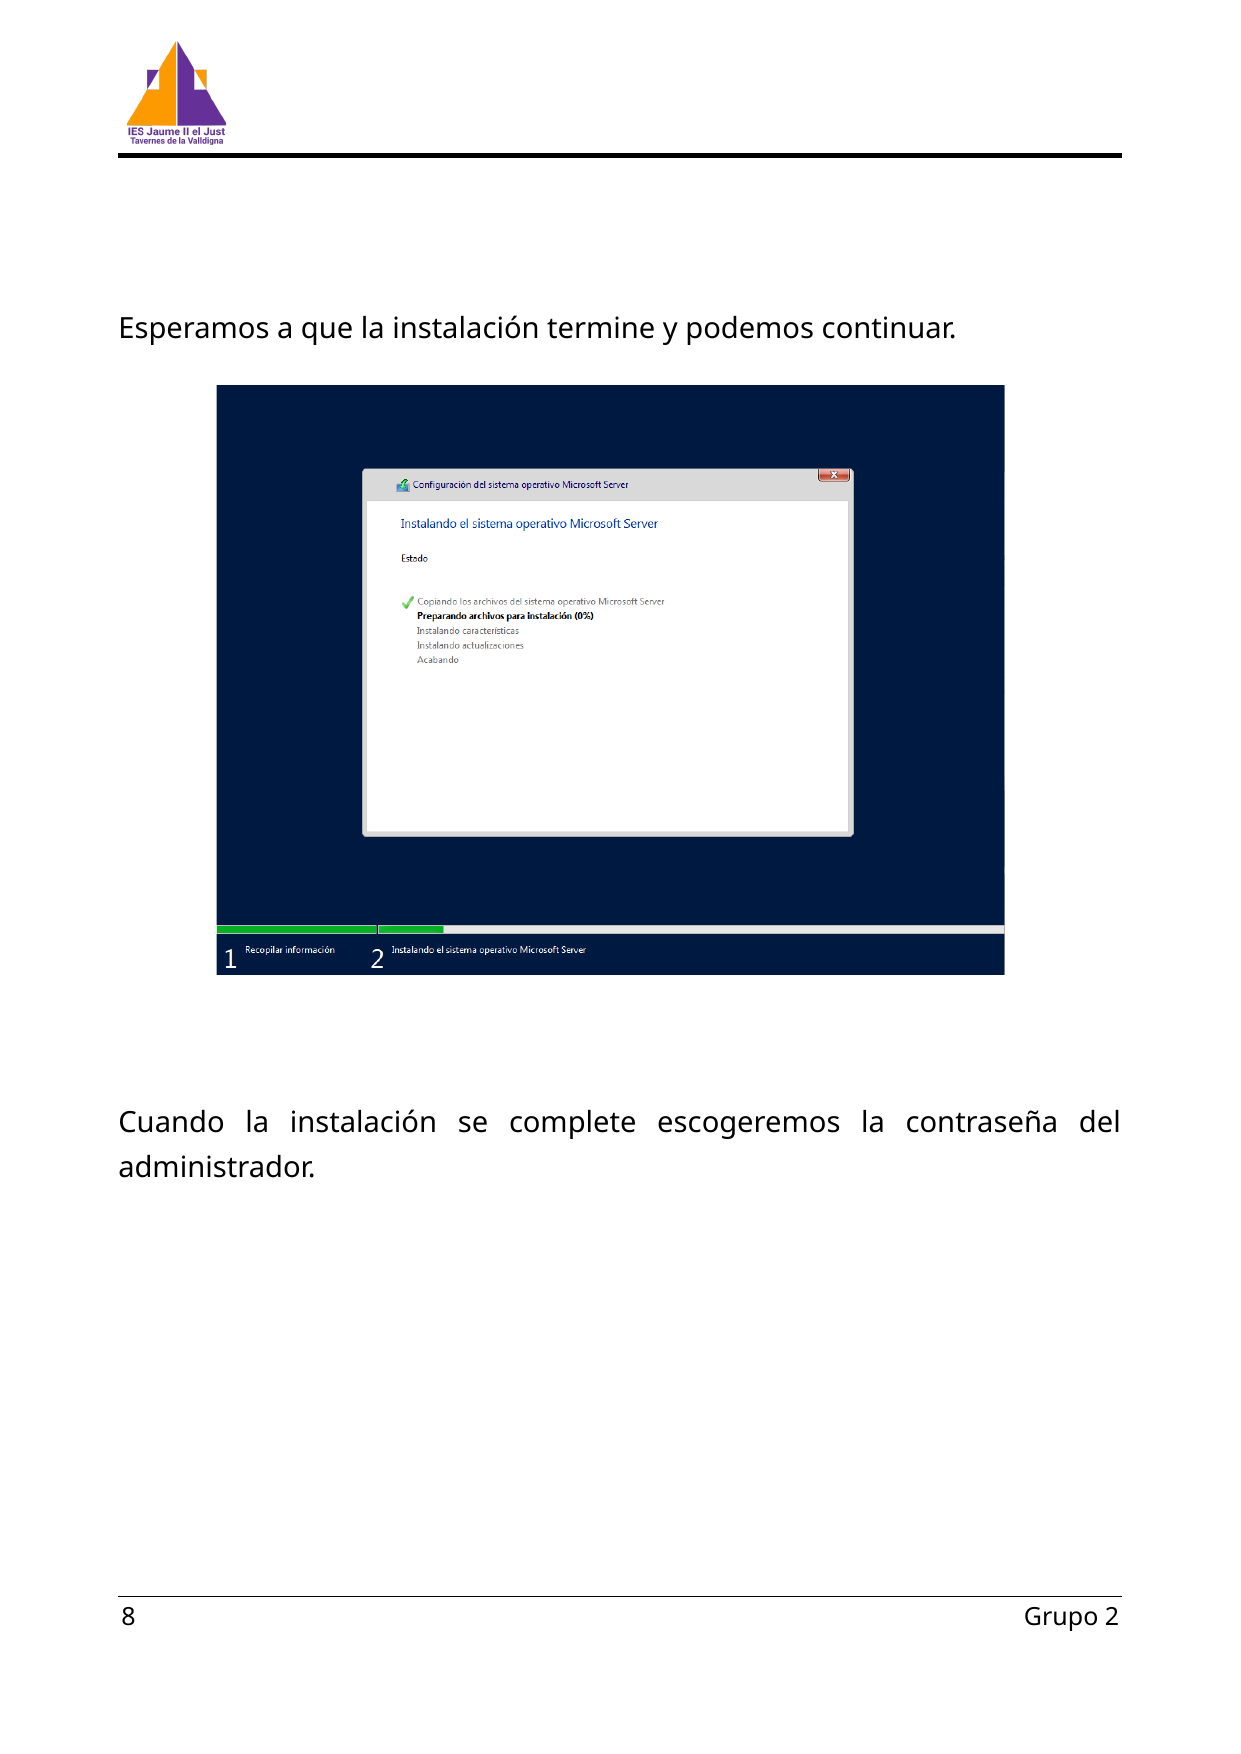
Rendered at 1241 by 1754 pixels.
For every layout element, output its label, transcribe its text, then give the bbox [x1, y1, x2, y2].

picture [126, 41, 227, 145]
picture [216, 385, 1005, 975]
text Esperamos a que la instalación termine y podemos continuar. [118, 308, 1122, 347]
text Cuando la instalación se complete escogeremos la contraseña del administrador. [118, 1101, 1122, 1186]
